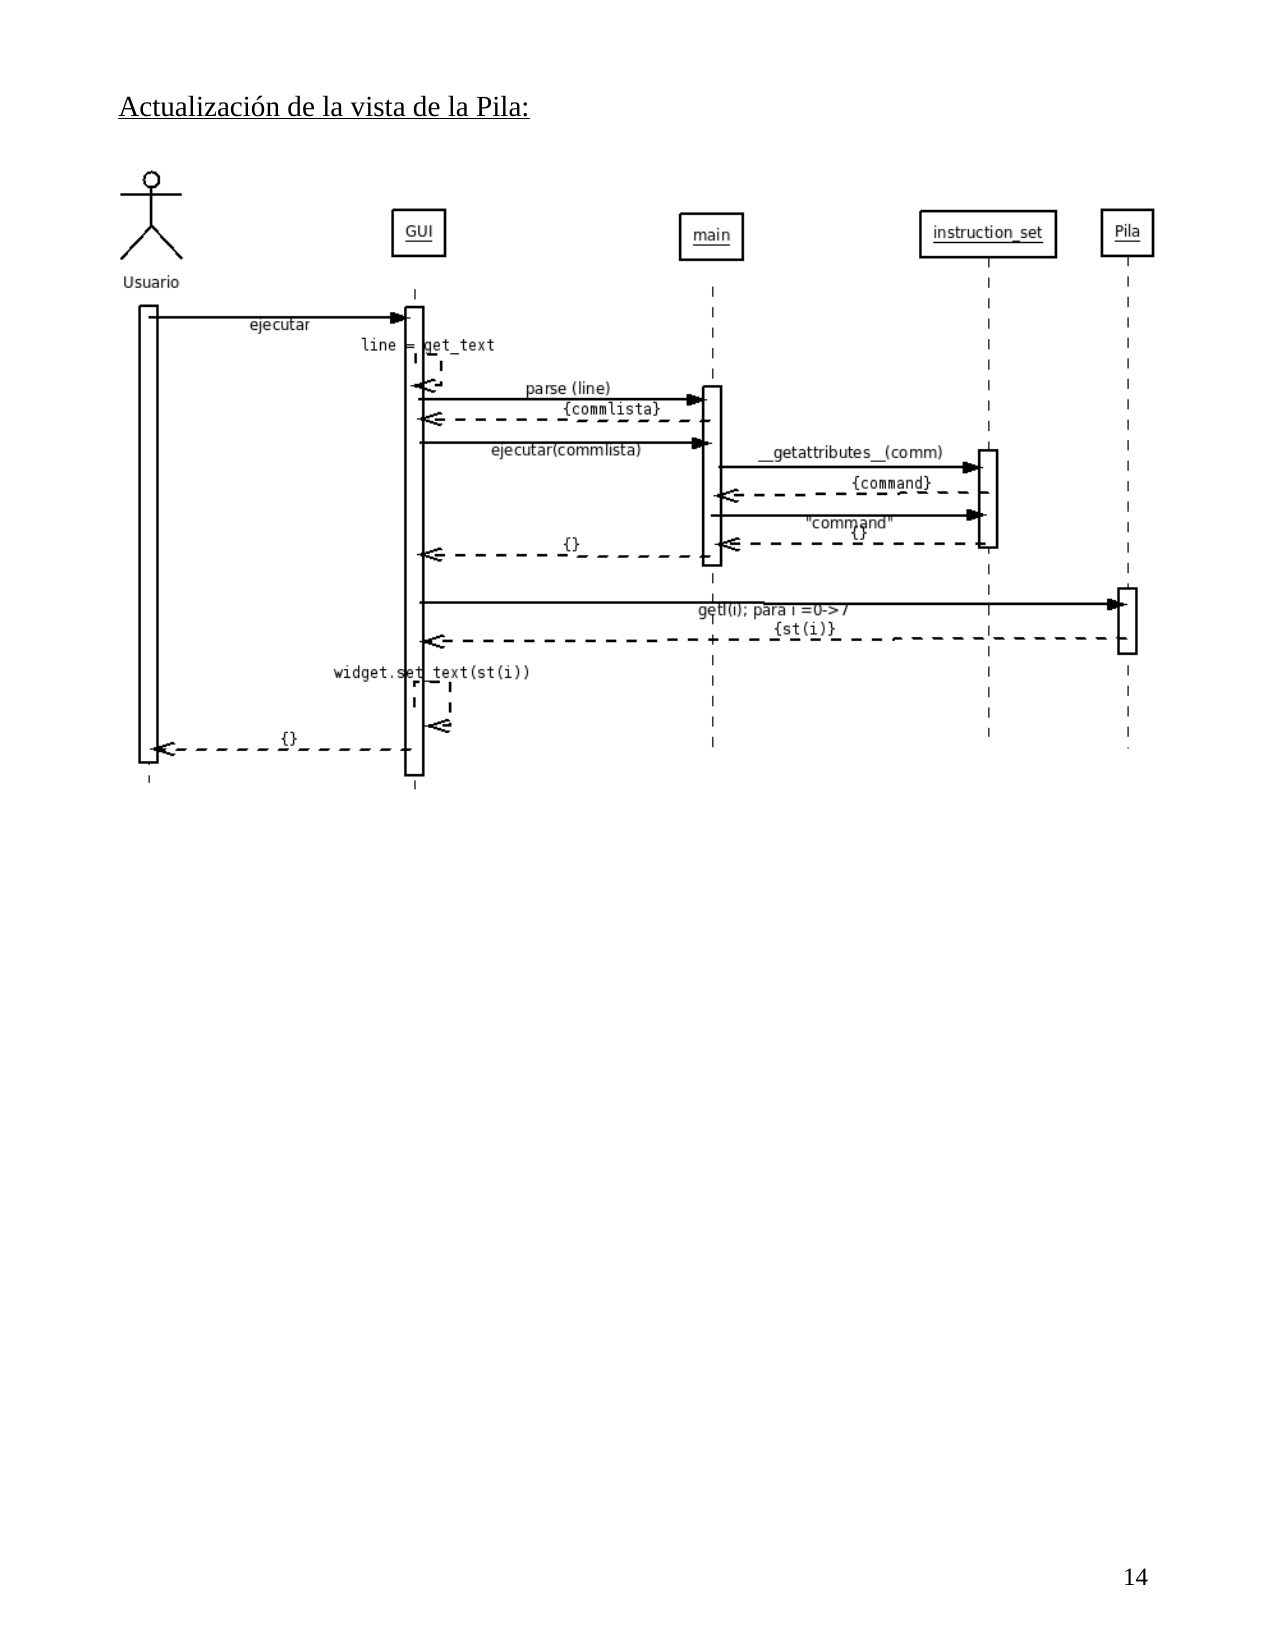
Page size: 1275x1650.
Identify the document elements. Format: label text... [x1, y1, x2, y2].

text Actualización de la vista de la Pila: [118, 89, 1157, 122]
picture [118, 155, 1157, 792]
